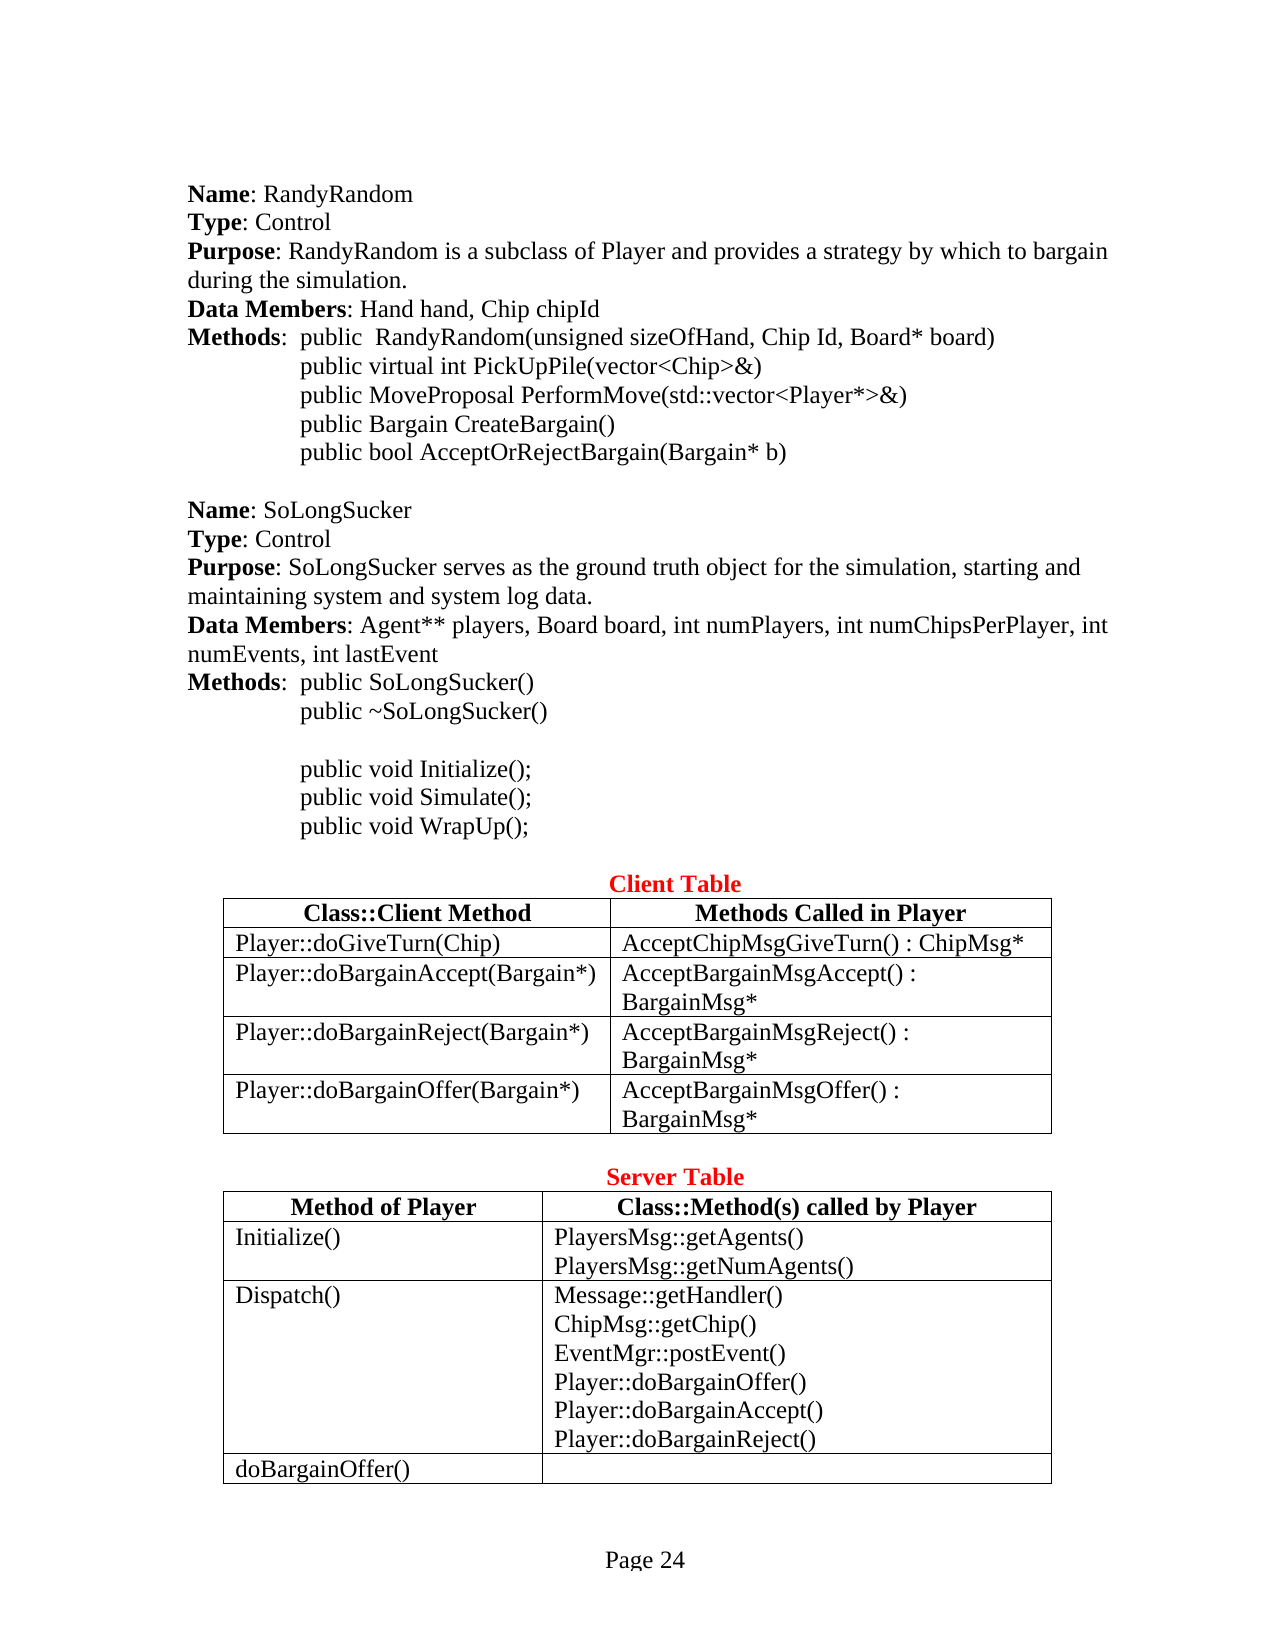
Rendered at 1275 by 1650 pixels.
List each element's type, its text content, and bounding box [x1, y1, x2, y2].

table_cell Initialize() [224, 1222, 542, 1279]
text Purpose: RandyRandom is a subclass of Player and provides a strategy by which to bargain during the simulation. [187, 236, 1125, 294]
text Type: Control [187, 207, 1125, 236]
table_cell Message::getHandler() ChipMsg::getChip() EventMgr::postEvent() Player::doBargainOffer() Player::doBargainAccept() Player::doBargainReject() [543, 1281, 1051, 1453]
table_cell Dispatch() [224, 1281, 542, 1453]
text Methods: public RandyRandom(unsigned sizeOfHand, Chip Id, Board* board) [187, 322, 1125, 351]
text Type: Control [187, 524, 1125, 552]
table_cell AcceptChipMsgGiveTurn() : ChipMsg* [611, 928, 1051, 957]
text Data Members: Hand hand, Chip chipId [187, 294, 1125, 322]
table_header Methods Called in Player [611, 899, 1051, 927]
table_cell AcceptBargainMsgAccept() : BargainMsg* [611, 958, 1051, 1016]
text Methods: public SoLongSucker() [187, 667, 1125, 696]
table_cell PlayersMsg::getAgents() PlayersMsg::getNumAgents() [543, 1222, 1051, 1279]
text Client Table [225, 869, 1125, 897]
table_cell AcceptBargainMsgOffer() : BargainMsg* [611, 1075, 1051, 1133]
table_cell doBargainOffer() [224, 1454, 542, 1483]
text Name: SoLongSucker [187, 495, 1125, 524]
text public void Simulate(); [187, 782, 1125, 811]
text public void Initialize(); [187, 754, 1125, 782]
text Purpose: SoLongSucker serves as the ground truth object for the simulation, starting and maintaining system and system log data. [187, 552, 1125, 610]
text Data Members: Agent** players, Board board, int numPlayers, int numChipsPerPlayer, int numEvents, int lastEvent [187, 610, 1125, 667]
table_cell [543, 1454, 1051, 1483]
table_cell Player::doGiveTurn(Chip) [224, 928, 610, 957]
text public bool AcceptOrRejectBargain(Bargain* b) [187, 437, 1125, 466]
table_header Class::Client Method [224, 899, 610, 927]
table_cell Player::doBargainReject(Bargain*) [224, 1017, 610, 1074]
text public ~SoLongSucker() [187, 696, 1125, 725]
table_cell Player::doBargainOffer(Bargain*) [224, 1075, 610, 1133]
text public virtual int PickUpPile(vector<Chip>&) [187, 351, 1125, 380]
table_cell Player::doBargainAccept(Bargain*) [224, 958, 610, 1016]
text Name: RandyRandom [187, 179, 1125, 207]
text public MoveProposal PerformMove(std::vector<Player*>&) [187, 380, 1125, 409]
table_cell AcceptBargainMsgReject() : BargainMsg* [611, 1017, 1051, 1074]
text Server Table [225, 1162, 1125, 1191]
text public Bargain CreateBargain() [187, 409, 1125, 437]
table_header Method of Player [224, 1192, 542, 1221]
table_header Class::Method(s) called by Player [543, 1192, 1051, 1221]
text public void WrapUp(); [187, 811, 1125, 840]
